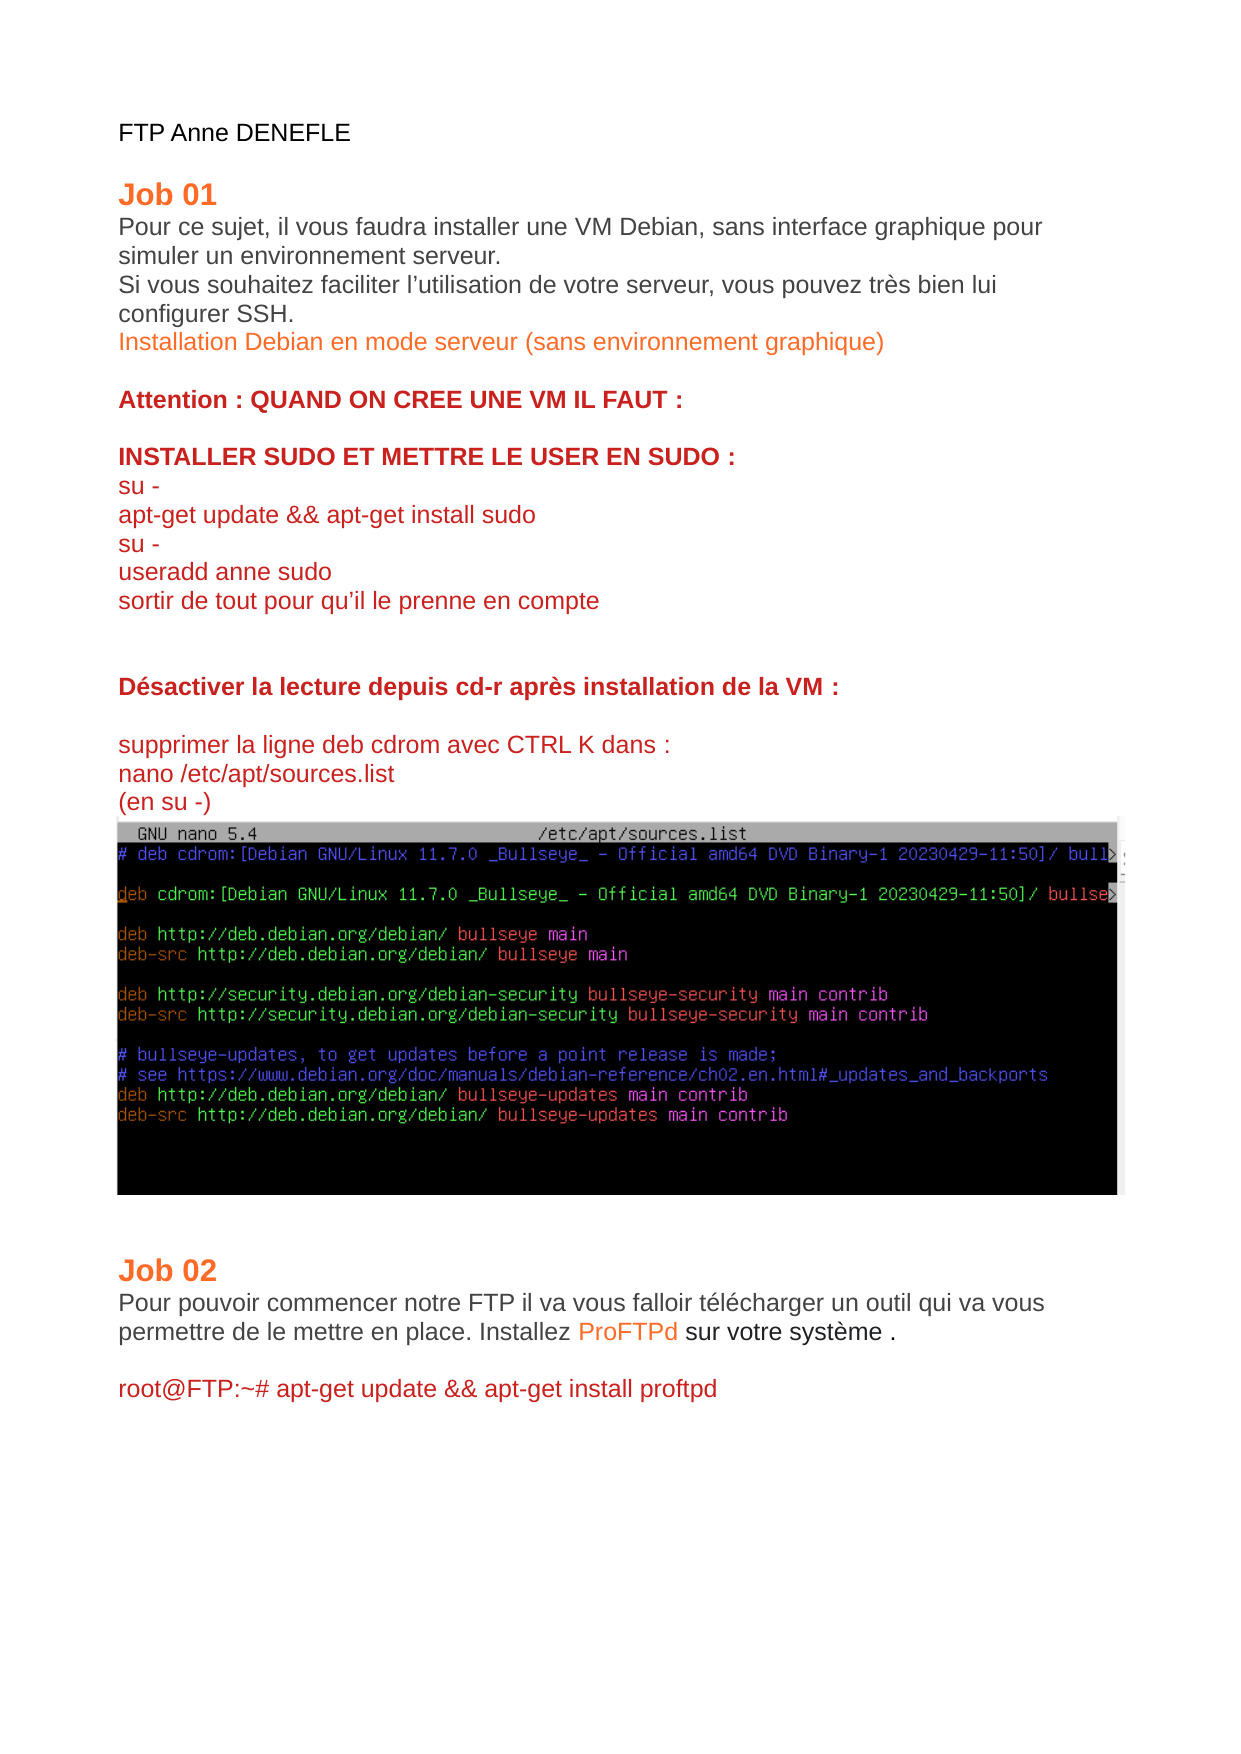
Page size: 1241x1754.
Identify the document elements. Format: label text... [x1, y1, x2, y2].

text useradd anne sudo [118, 557, 1122, 586]
text Installation Debian en mode serveur (sans environnement graphique) [118, 327, 1122, 356]
text Pour pouvoir commencer notre FTP il va vous falloir télécharger un outil qui va vous permettre de le mettre en place. Installez ProFTPd sur votre système . [118, 1288, 1122, 1346]
text sortir de tout pour qu’il le prenne en compte [118, 586, 1122, 615]
text Job 02 [118, 1252, 1122, 1288]
text Attention : QUAND ON CREE UNE VM IL FAUT : [118, 385, 1122, 413]
text INSTALLER SUDO ET METTRE LE USER EN SUDO : [118, 442, 1122, 471]
text (en su -) [118, 787, 1122, 816]
text configurer SSH. [118, 298, 1122, 327]
picture [115, 816, 1126, 1195]
text root@FTP:~# apt-get update && apt-get install proftpd [118, 1374, 1122, 1403]
text apt-get update && apt-get install sudo [118, 500, 1122, 528]
text simuler un environnement serveur. [118, 241, 1122, 270]
text nano /etc/apt/sources.list [118, 758, 1122, 787]
text supprimer la ligne deb cdrom avec CTRL K dans : [118, 730, 1122, 758]
text su - [118, 471, 1122, 500]
text Si vous souhaitez faciliter l’utilisation de votre serveur, vous pouvez très bien lui [118, 270, 1122, 298]
text Désactiver la lecture depuis cd-r après installation de la VM : [118, 672, 1122, 701]
text su - [118, 528, 1122, 557]
text Pour ce sujet, il vous faudra installer une VM Debian, sans interface graphique pour [118, 212, 1122, 241]
text Job 01 [118, 176, 1122, 212]
